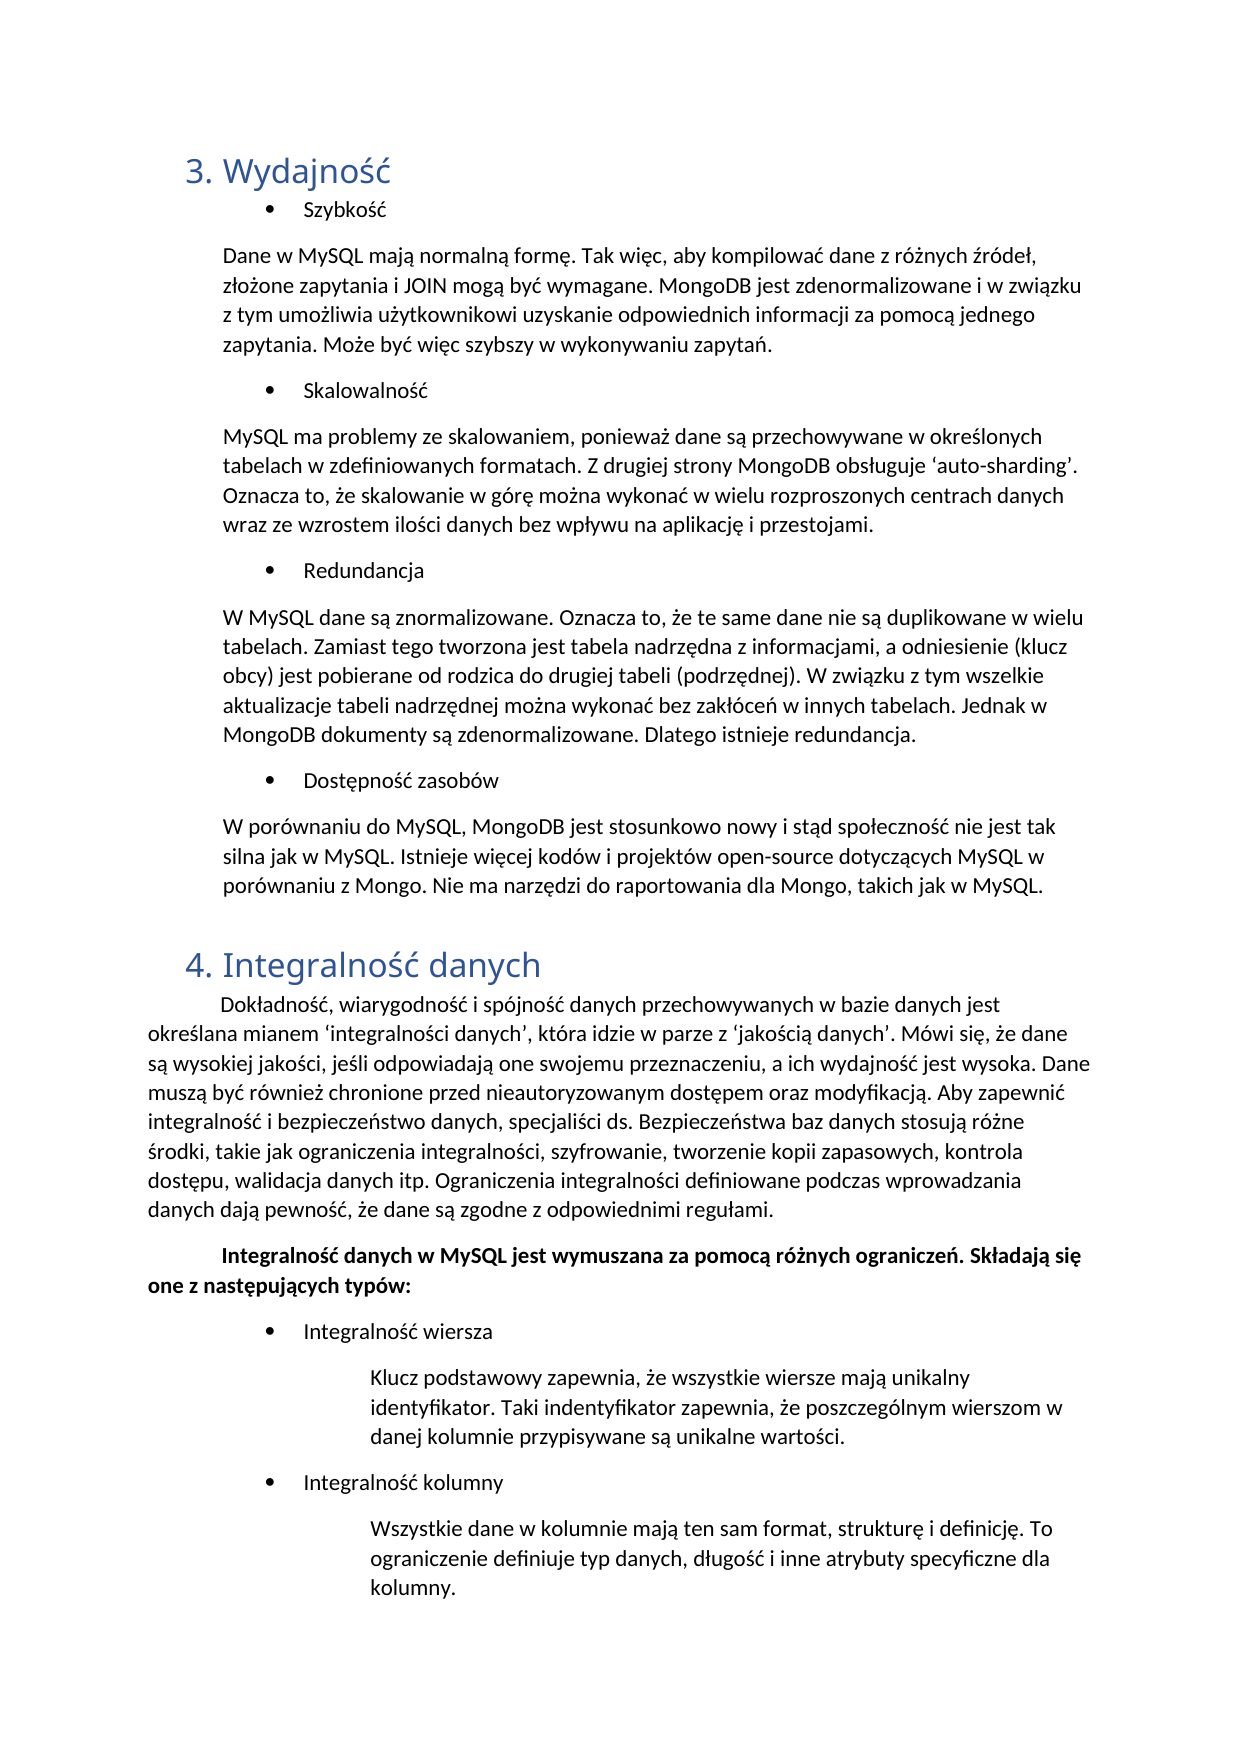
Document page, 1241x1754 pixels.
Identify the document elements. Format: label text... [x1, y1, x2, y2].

list Szybkość [266, 195, 1093, 223]
list Redundancja [266, 556, 1093, 584]
list W MySQL dane są znormalizowane. Oznacza to, że te same dane nie są duplikowane w wielu tabelach. Zamiast tego tworzona jest tabela nadrzędna z informacjami, a odniesienie (klucz obcy) jest pobierane od rodzica do drugiej tabeli (podrzędnej). W związku z tym wszelkie aktualizacje tabeli nadrzędnej można wykonać bez zakłóceń w innych tabelach. Jednak w MongoDB dokumenty są zdenormalizowane. Dlatego istnieje redundancja. [223, 603, 1093, 748]
list Dostępność zasobów [266, 766, 1093, 794]
text Integralność danych w MySQL jest wymuszana za pomocą różnych ograniczeń. Składają się one z następujących typów: [148, 1242, 1093, 1299]
list Integralność wiersza [266, 1317, 1093, 1345]
subtitle Wydajność [185, 148, 1093, 193]
list W porównaniu do MySQL, MongoDB jest stosunkowo nowy i stąd społeczność nie jest tak silna jak w MySQL. Istnieje więcej kodów i projektów open-source dotyczących MySQL w porównaniu z Mongo. Nie ma narzędzi do raportowania dla Mongo, takich jak w MySQL. [223, 812, 1093, 899]
list MySQL ma problemy ze skalowaniem, ponieważ dane są przechowywane w określonych tabelach w zdefiniowanych formatach. Z drugiej strony MongoDB obsługuje ‘auto-sharding’. Oznacza to, że skalowanie w górę można wykonać w wielu rozproszonych centrach danych wraz ze wzrostem ilości danych bez wpływu na aplikację i przestojami. [223, 422, 1093, 538]
subtitle Integralność danych [185, 942, 1093, 988]
list Integralność kolumny [266, 1468, 1093, 1496]
list Dane w MySQL mają normalną formę. Tak więc, aby kompilować dane z różnych źródeł, złożone zapytania i JOIN mogą być wymagane. MongoDB jest zdenormalizowane i w związku z tym umożliwia użytkownikowi uzyskanie odpowiednich informacji za pomocą jednego zapytania. Może być więc szybszy w wykonywaniu zapytań. [223, 242, 1093, 358]
list Dokładność, wiarygodność i spójność danych przechowywanych w bazie danych jest określana mianem ‘integralności danych’, która idzie w parze z ‘jakością danych’. Mówi się, że dane są wysokiej jakości, jeśli odpowiadają one swojemu przeznaczeniu, a ich wydajność jest wysoka. Dane muszą być również chronione przed nieautoryzowanym dostępem oraz modyfikacją. Aby zapewnić integralność i bezpieczeństwo danych, specjaliści ds. Bezpieczeństwa baz danych stosują różne środki, takie jak ograniczenia integralności, szyfrowanie, tworzenie kopii zapasowych, kontrola dostępu, walidacja danych itp. Ograniczenia integralności definiowane podczas wprowadzania danych dają pewność, że dane są zgodne z odpowiednimi regułami. [148, 990, 1093, 1223]
list Klucz podstawowy zapewnia, że wszystkie wiersze mają unikalny identyfikator. Taki indentyfikator zapewnia, że poszczególnym wierszom w danej kolumnie przypisywane są unikalne wartości. [370, 1363, 1093, 1450]
list Wszystkie dane w kolumnie mają ten sam format, strukturę i definicję. To ograniczenie definiuje typ danych, długość i inne atrybuty specyficzne dla kolumny. [370, 1514, 1093, 1601]
list Skalowalność [266, 376, 1093, 404]
